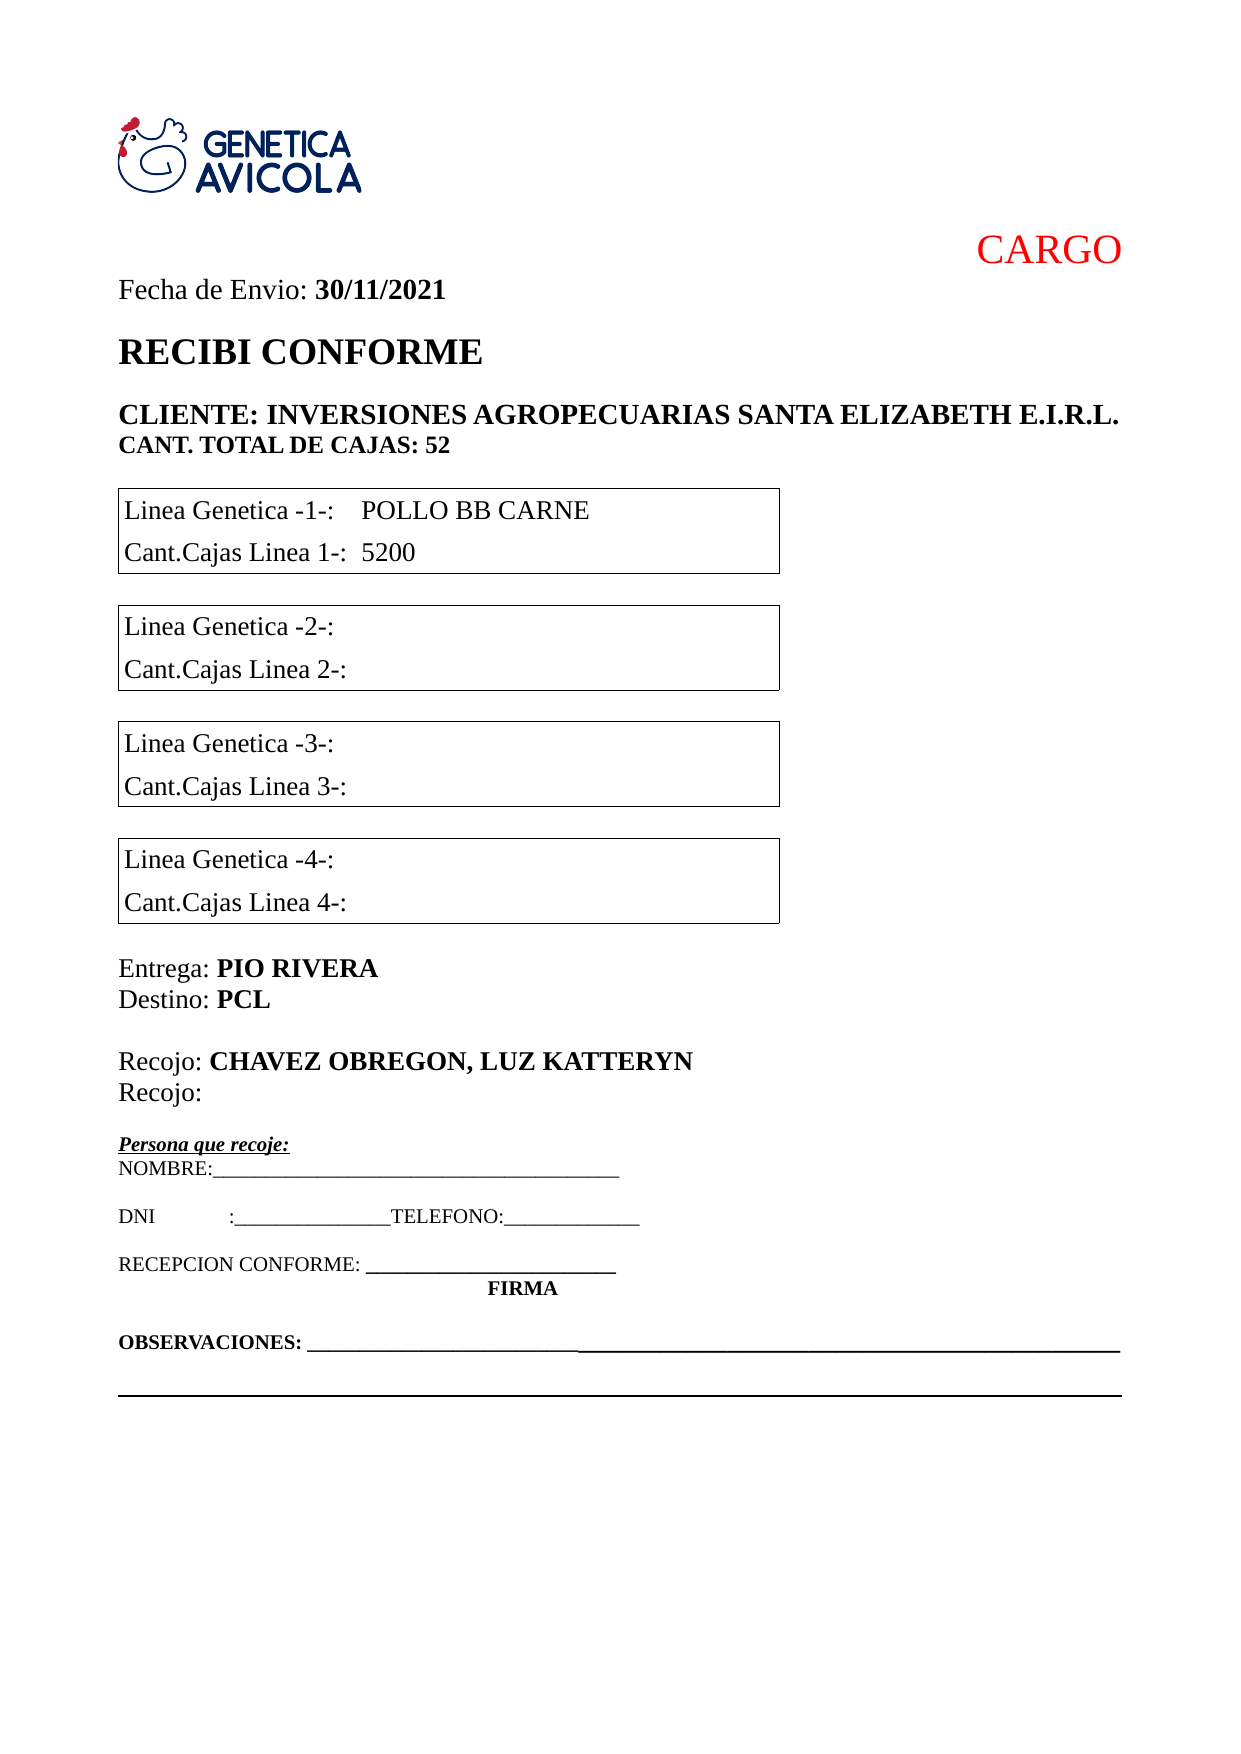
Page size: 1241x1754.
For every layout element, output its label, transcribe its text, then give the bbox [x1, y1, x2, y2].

text Recojo: CHAVEZ OBREGON, LUZ KATTERYN [118, 1045, 1122, 1076]
table_cell Cant.Cajas Linea 1-: [119, 531, 356, 573]
table_cell [356, 880, 779, 923]
table_cell Linea Genetica -3-: [119, 722, 356, 764]
table_cell [118, 574, 356, 604]
text Recojo: [118, 1076, 1122, 1108]
text RECEPCION CONFORME: ________________________ [118, 1252, 1122, 1276]
text FIRMA [118, 1276, 1122, 1300]
table_cell [356, 807, 779, 838]
table_header Linea Genetica -1-: [119, 489, 356, 531]
text OBSERVACIONES: __________________________________________________________________ [118, 1324, 1122, 1355]
table_cell [356, 691, 779, 721]
table_cell [356, 606, 779, 647]
text CLIENTE: INVERSIONES AGROPECUARIAS SANTA ELIZABETH E.I.R.L. [118, 397, 1122, 431]
table_cell Cant.Cajas Linea 2-: [119, 647, 356, 690]
text Persona que recoje: [118, 1132, 1122, 1156]
text RECIBI CONFORME [118, 330, 1122, 373]
table_cell Cant.Cajas Linea 4-: [119, 880, 356, 923]
text CANT. TOTAL DE CAJAS: 52 [118, 431, 1122, 459]
picture [117, 117, 362, 193]
table_cell 5200 [356, 531, 779, 573]
table_cell [356, 839, 779, 880]
text Destino: PCL [118, 983, 1122, 1014]
text NOMBRE:_______________________________________ [118, 1156, 1122, 1180]
text DNI :_______________TELEFONO:_____________ [118, 1204, 1122, 1228]
table_cell [356, 574, 779, 604]
text Entrega: PIO RIVERA [118, 952, 1122, 983]
table_cell Cant.Cajas Linea 3-: [119, 764, 356, 806]
table_cell [356, 722, 779, 764]
table_cell [356, 647, 779, 690]
text Fecha de Envio: 30/11/2021 [118, 272, 1122, 306]
table_cell [118, 691, 356, 721]
table_cell Linea Genetica -2-: [119, 606, 356, 647]
table_cell [118, 807, 356, 838]
table_cell Linea Genetica -4-: [119, 839, 356, 880]
table_header POLLO BB CARNE [356, 489, 779, 531]
text CARGO [118, 224, 1122, 272]
table_cell [356, 764, 779, 806]
